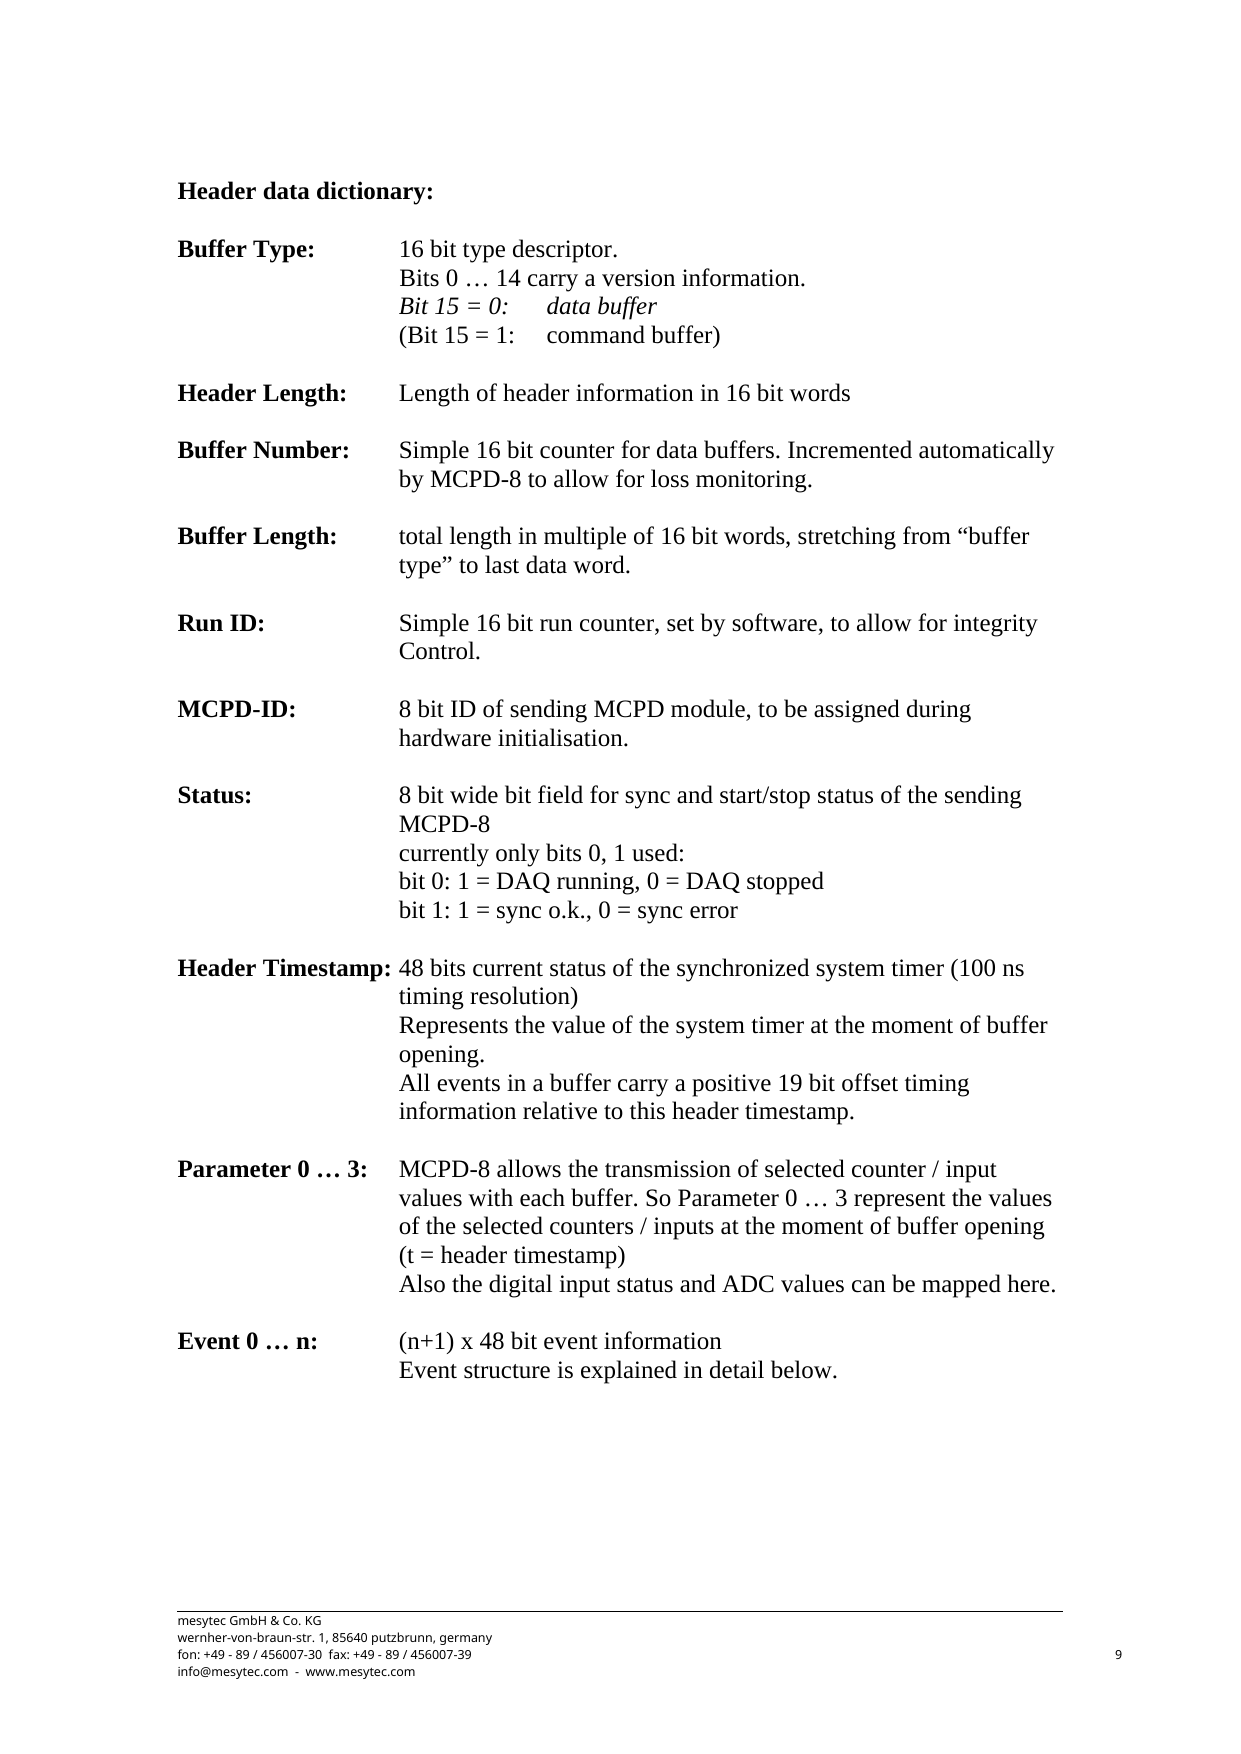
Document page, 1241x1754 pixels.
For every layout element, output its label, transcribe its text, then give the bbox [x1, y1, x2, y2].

text bit 1: 1 = sync o.k., 0 = sync error [177, 895, 1063, 924]
text Event structure is explained in detail below. [177, 1355, 1063, 1384]
text Represents the value of the system timer at the moment of buffer [177, 1010, 1063, 1039]
text Run ID: Simple 16 bit run counter, set by software, to allow for integrity Control. [177, 608, 1063, 665]
text Buffer Length: total length in multiple of 16 bit words, stretching from “buffer type” to last data word. [177, 521, 1063, 579]
text currently only bits 0, 1 used: [177, 838, 1063, 866]
text Status: 8 bit wide bit field for sync and start/stop status of the sending MCPD-8 [177, 780, 1063, 838]
text (Bit 15 = 1: command buffer) [177, 320, 1063, 349]
text opening. [398, 1039, 1063, 1068]
list Bit 15 = 0: data buffer [177, 291, 1063, 320]
text MCPD-ID: 8 bit ID of sending MCPD module, to be assigned during hardware initialisation. [177, 694, 1063, 751]
text Buffer Type: 16 bit type descriptor. [177, 234, 1063, 263]
text Buffer Number: Simple 16 bit counter for data buffers. Incremented automatically by MCPD-8 to allow for loss monitoring. [177, 435, 1063, 493]
text Also the digital input status and ADC values can be mapped here. [398, 1269, 1063, 1298]
text Parameter 0 … 3: MCPD-8 allows the transmission of selected counter / input values with each buffer. So Parameter 0 … 3 represent the values of the selected counters / inputs at the moment of buffer opening (t = header timestamp) [177, 1154, 1063, 1269]
text All events in a buffer carry a positive 19 bit offset timing information relative to this header timestamp. [398, 1068, 1063, 1125]
text Header Length: Length of header information in 16 bit words [177, 378, 1063, 406]
text Header Timestamp: 48 bits current status of the synchronized system timer (100 ns timing resolution) [177, 953, 1063, 1010]
text Bits 0 … 14 carry a version information. [398, 263, 1063, 291]
subtitle Header data dictionary: [177, 176, 1063, 205]
text bit 0: 1 = DAQ running, 0 = DAQ stopped [177, 866, 1063, 895]
text Event 0 … n: (n+1) x 48 bit event information [177, 1326, 1063, 1355]
